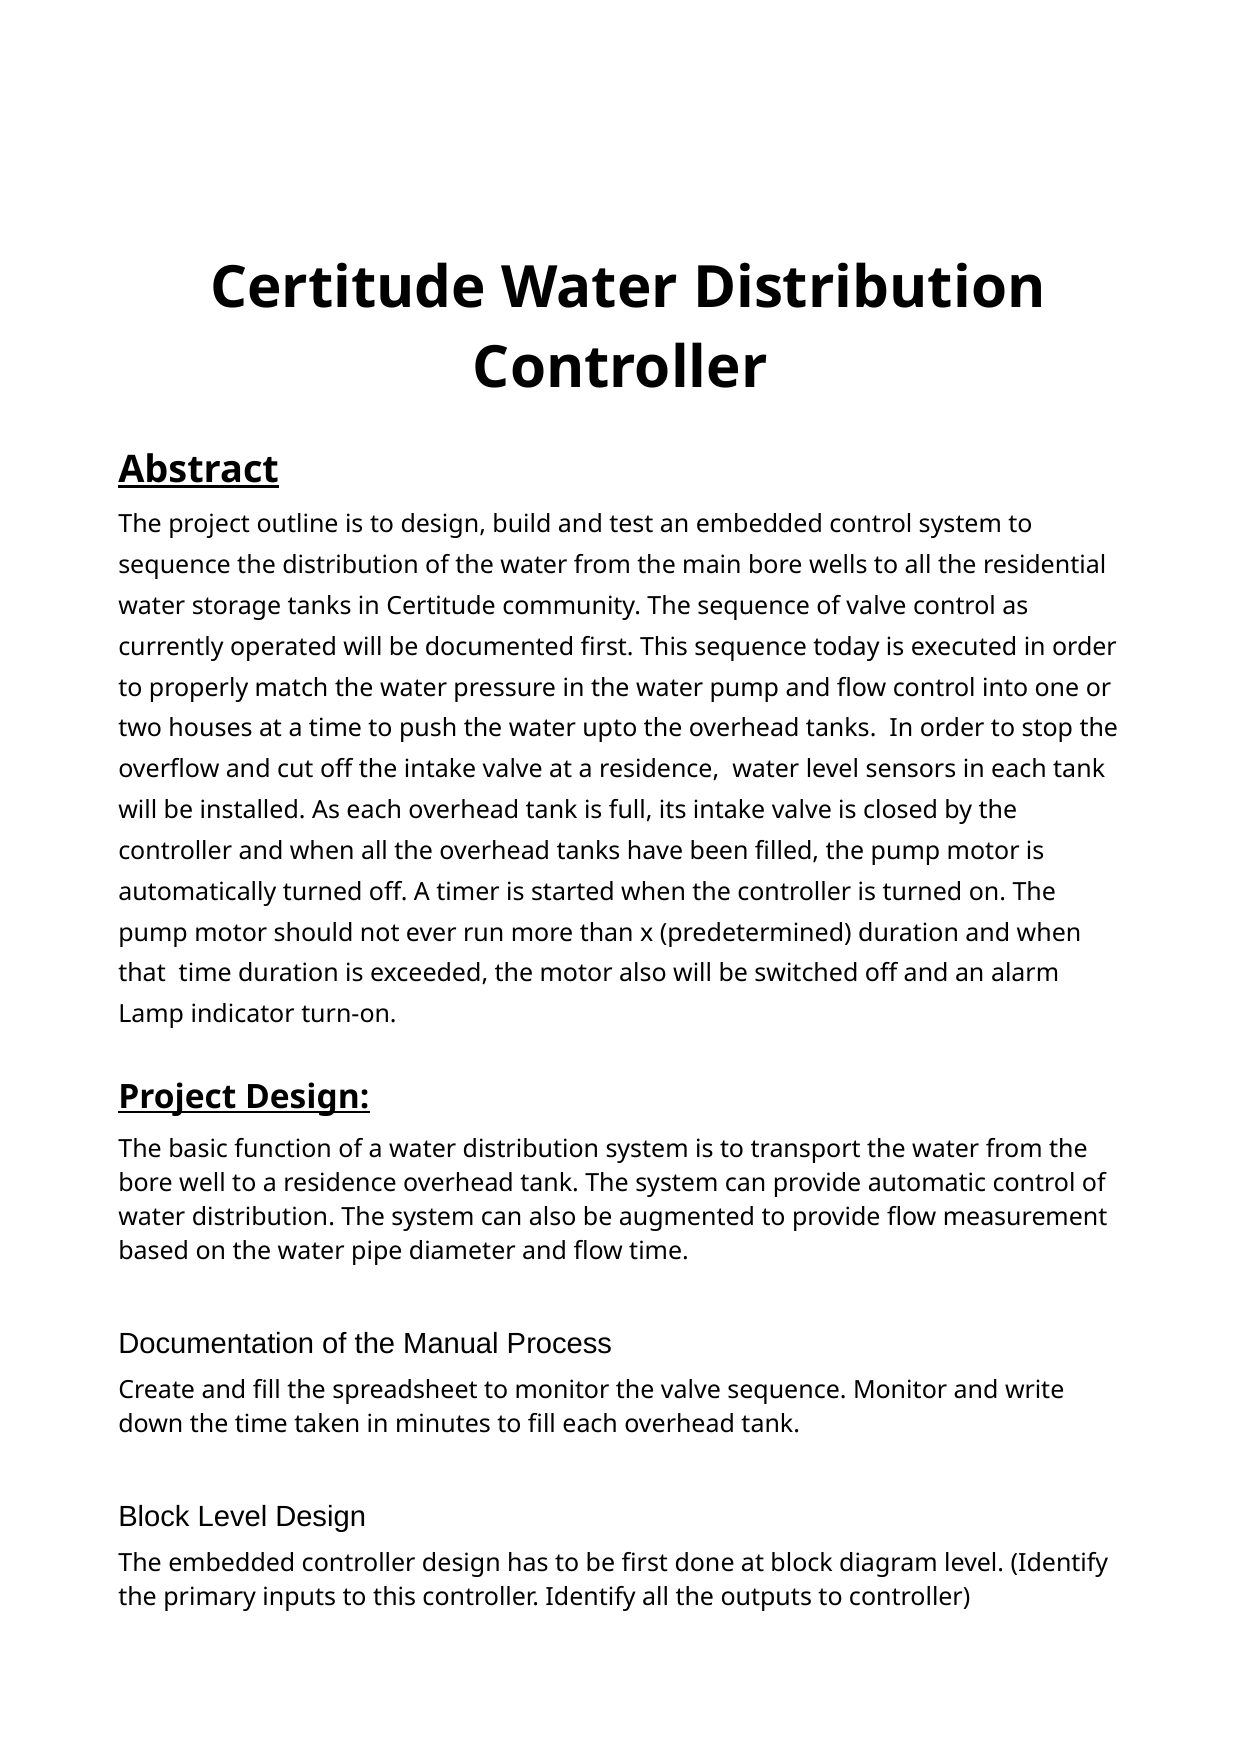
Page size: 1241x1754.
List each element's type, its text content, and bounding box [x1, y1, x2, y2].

subtitle Documentation of the Manual Process [118, 1326, 1122, 1359]
subtitle Block Level Design [118, 1499, 1122, 1532]
text The embedded controller design has to be first done at block diagram level. (Identify the primary inputs to this controller. Identify all the outputs to controller) [118, 1545, 1122, 1613]
title Certitude Water Distribution Controller [118, 245, 1122, 404]
subtitle Abstract [118, 442, 1122, 493]
text The basic function of a water distribution system is to transport the water from the bore well to a residence overhead tank. The system can provide automatic control of water distribution. The system can also be augmented to provide flow measurement based on the water pipe diameter and flow time. [118, 1130, 1122, 1267]
text Create and fill the spreadsheet to monitor the valve sequence. Monitor and write down the time taken in minutes to fill each overhead tank. [118, 1372, 1122, 1440]
text The project outline is to design, build and test an embedded control system to sequence the distribution of the water from the main bore wells to all the residential water storage tanks in Certitude community. The sequence of valve control as currently operated will be documented first. This sequence today is executed in order to properly match the water pressure in the water pump and flow control into one or two houses at a time to push the water upto the overhead tanks. In order to stop the overflow and cut off the intake valve at a residence, water level sensors in each tank will be installed. As each overhead tank is full, its intake valve is closed by the controller and when all the overhead tanks have been filled, the pump motor is automatically turned off. A timer is started when the controller is turned on. The pump motor should not ever run more than x (predetermined) duration and when that time duration is exceeded, the motor also will be switched off and an alarm Lamp indicator turn-on. [118, 506, 1122, 1030]
subtitle Project Design: [118, 1072, 1122, 1118]
